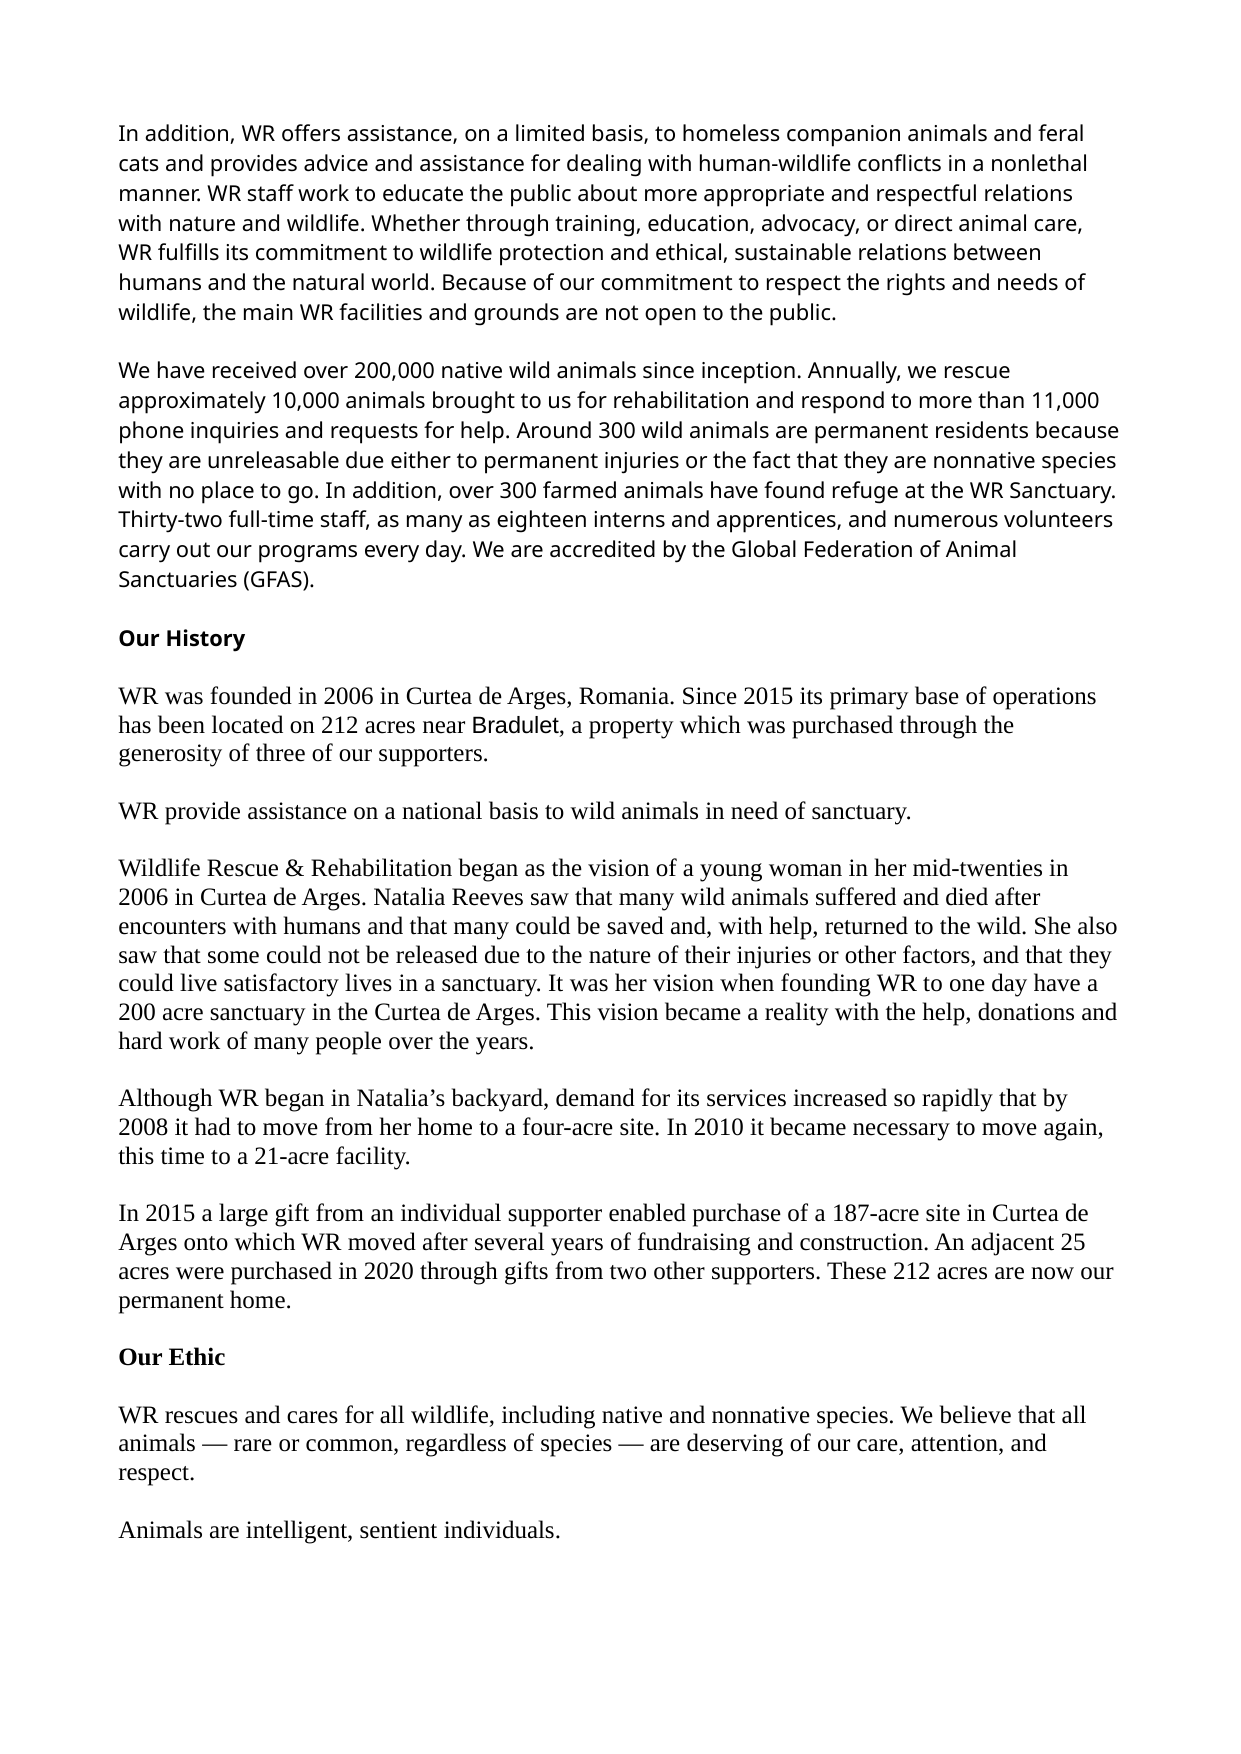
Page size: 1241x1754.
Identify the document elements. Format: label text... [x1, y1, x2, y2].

text Our Ethic [118, 1342, 1122, 1371]
text Animals are intelligent, sentient individuals. [118, 1515, 1122, 1543]
text In addition, WR offers assistance, on a limited basis, to homeless companion animals and feral cats and provides advice and assistance for dealing with human-wildlife conflicts in a nonlethal manner. WR staff work to educate the public about more appropriate and respectful relations with nature and wildlife. Whether through training, education, advocacy, or direct animal care, WR fulfills its commitment to wildlife protection and ethical, sustainable relations between humans and the natural world. Because of our commitment to respect the rights and needs of wildlife, the main WR facilities and grounds are not open to the public. [118, 118, 1122, 327]
text Our History [118, 622, 1122, 652]
text WR provide assistance on a national basis to wild animals in need of sanctuary. [118, 796, 1122, 825]
text In 2015 a large gift from an individual supporter enabled purchase of a 187-acre site in Curtea de Arges onto which WR moved after several years of fundraising and construction. An adjacent 25 acres were purchased in 2020 through gifts from two other supporters. These 212 acres are now our permanent home. [118, 1198, 1122, 1313]
text Wildlife Rescue & Rehabilitation began as the vision of a young woman in her mid-twenties in 2006 in Curtea de Arges. Natalia Reeves saw that many wild animals suffered and died after encounters with humans and that many could be saved and, with help, returned to the wild. She also saw that some could not be released due to the nature of their injuries or other factors, and that they could live satisfactory lives in a sanctuary. It was her vision when founding WR to one day have a 200 acre sanctuary in the Curtea de Arges. This vision became a reality with the help, donations and hard work of many people over the years. [118, 853, 1122, 1055]
text Although WR began in Natalia’s backyard, demand for its services increased so rapidly that by 2008 it had to move from her home to a four-acre site. In 2010 it became necessary to move again, this time to a 21-acre facility. [118, 1083, 1122, 1170]
text We have received over 200,000 native wild animals since inception. Annually, we rescue approximately 10,000 animals brought to us for rehabilitation and respond to more than 11,000 phone inquiries and requests for help. Around 300 wild animals are permanent residents because they are unreleasable due either to permanent injuries or the fact that they are nonnative species with no place to go. In addition, over 300 farmed animals have found refuge at the WR Sanctuary. Thirty-two full-time staff, as many as eighteen interns and apprentices, and numerous volunteers carry out our programs every day. We are accredited by the Global Federation of Animal Sanctuaries (GFAS). [118, 355, 1122, 594]
text WR was founded in 2006 in Curtea de Arges, Romania. Since 2015 its primary base of operations has been located on 212 acres near Bradulet, a property which was purchased through the generosity of three of our supporters. [118, 681, 1122, 767]
text WR rescues and cares for all wildlife, including native and nonnative species. We believe that all animals — rare or common, regardless of species — are deserving of our care, attention, and respect. [118, 1400, 1122, 1486]
